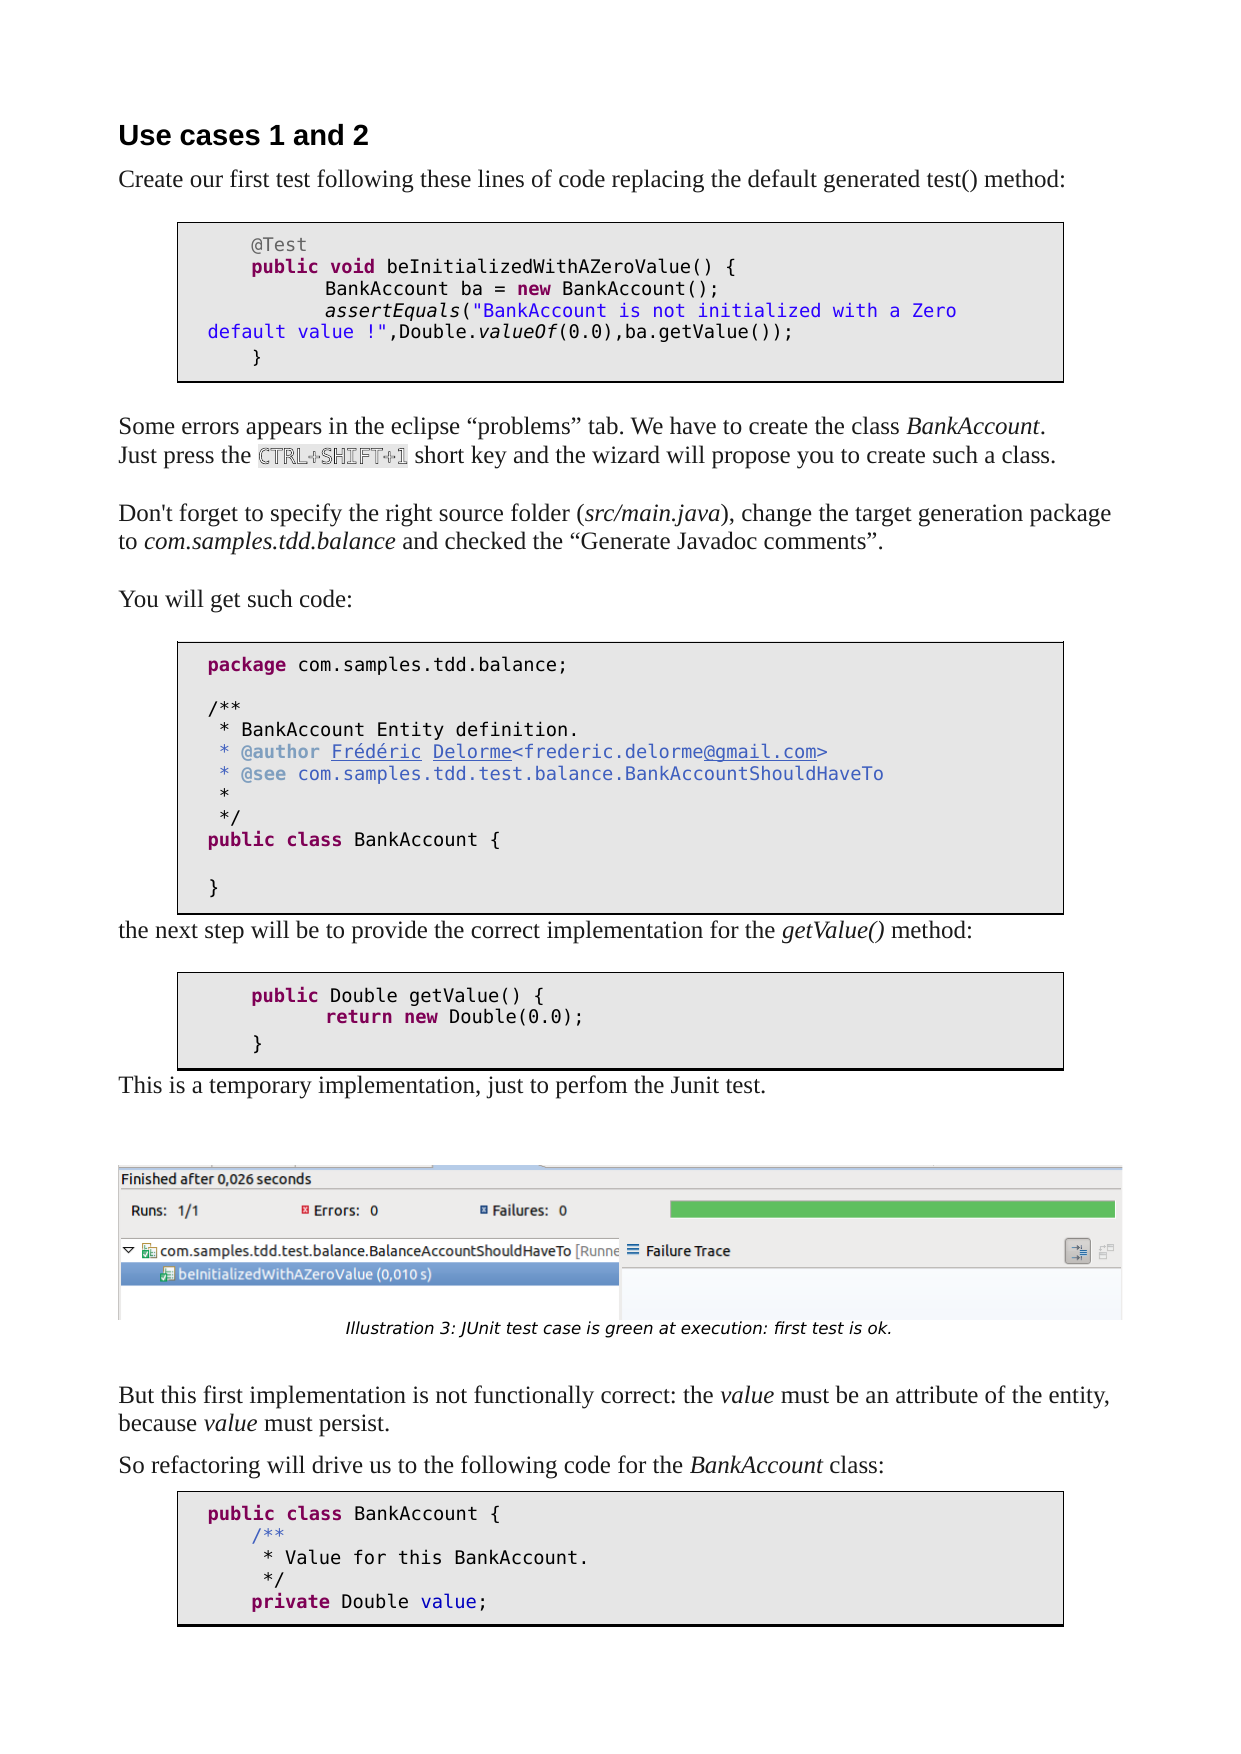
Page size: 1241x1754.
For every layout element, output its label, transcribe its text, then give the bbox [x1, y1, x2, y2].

text @Test [178, 223, 1063, 243]
text BankAccount ba = new BankAccount(); [178, 265, 1063, 287]
subtitle Use cases 1 and 2 [118, 118, 1122, 152]
text public Double getValue() { [178, 973, 1063, 994]
picture [118, 1165, 1123, 1320]
text } [178, 331, 1063, 381]
text } [178, 1016, 1063, 1068]
text This is a temporary implementation, just to perfom the Junit test. [118, 1071, 1122, 1099]
text You will get such code: [118, 584, 1122, 613]
text So refactoring will drive us to the following code for the BankAccount class: [118, 1450, 1122, 1478]
text public class BankAccount { [178, 1492, 1063, 1513]
text /** [178, 685, 1063, 707]
text return new Double(0.0); [178, 994, 1063, 1016]
text Illustration 3: JUnit test case is green at execution: first test is ok. [118, 1320, 1122, 1338]
text * BankAccount Entity definition. [178, 707, 1063, 729]
text Create our first test following these lines of code replacing the default generated test() method: [118, 164, 1122, 193]
text */ [178, 794, 1063, 816]
text * Value for this BankAccount. [178, 1535, 1063, 1557]
text package com.samples.tdd.balance; [178, 643, 1063, 663]
text * @see com.samples.tdd.test.balance.BankAccountShouldHaveTo [178, 751, 1063, 773]
text Just press the CTRL+SHIFT+1 short key and the wizard will propose you to create such a class. [118, 440, 1122, 469]
text public class BankAccount { [178, 816, 1063, 838]
text */ [178, 1557, 1063, 1578]
text } [178, 860, 1063, 913]
text /** [178, 1513, 1063, 1535]
text * [178, 773, 1063, 794]
text assertEquals("BankAccount is not initialized with a Zero default value !",Double.valueOf(0.0),ba.getValue()); [178, 287, 1063, 331]
text */ [494, 1557, 501, 1563]
text But this first implementation is not functionally correct: the value must be an attribute of the entity, because value must persist. [118, 1380, 1122, 1437]
text the next step will be to provide the correct implementation for the getValue() method: [118, 915, 1122, 943]
text private Double value; [178, 1578, 1063, 1624]
text Don't forget to specify the right source folder (src/main.java), change the target generation package to com.samples.tdd.balance and checked the “Generate Javadoc comments”. [118, 498, 1122, 555]
text Some errors appears in the eclipse “problems” tab. We have to create the class BankAccount. [118, 411, 1122, 440]
text public void beInitializedWithAZeroValue() { [178, 243, 1063, 265]
text * @author Frédéric Delorme<frederic.delorme@gmail.com> [178, 729, 1063, 751]
